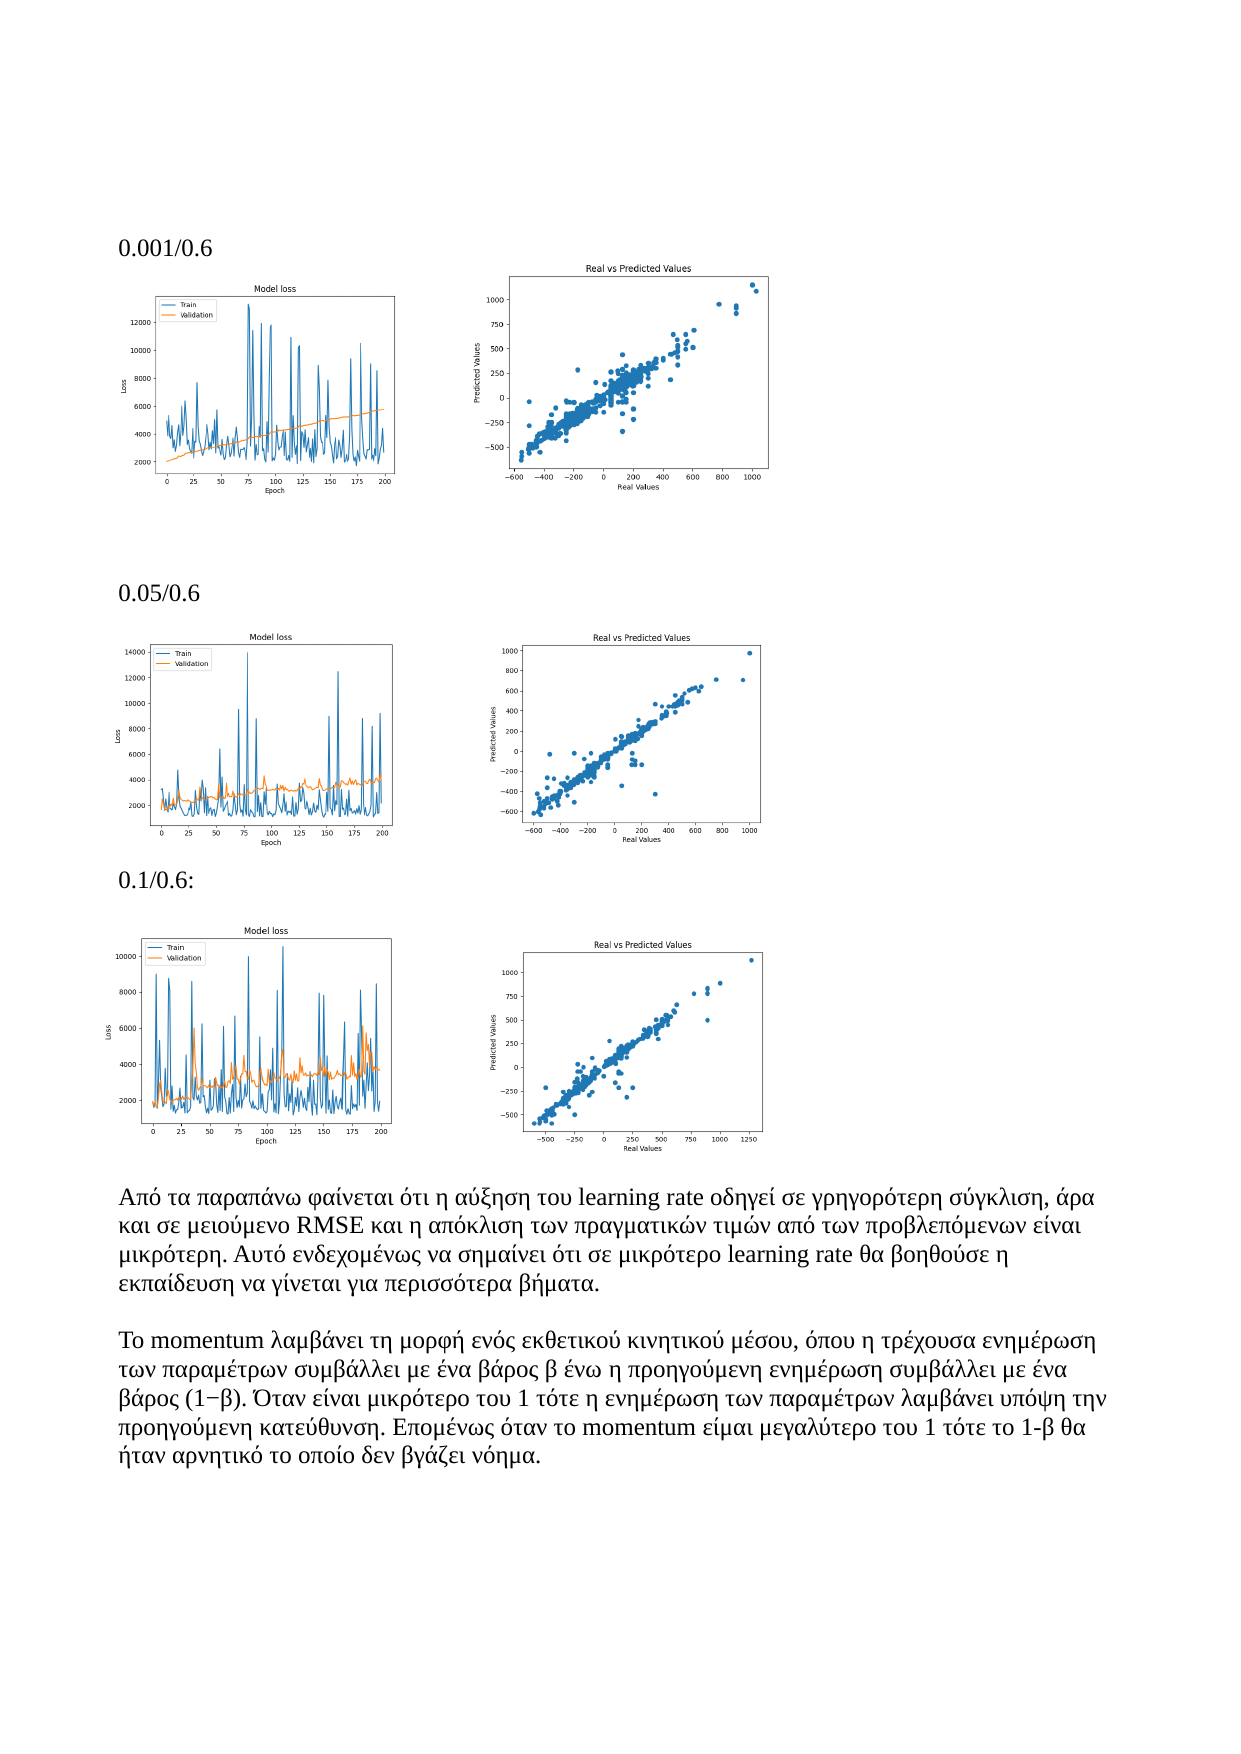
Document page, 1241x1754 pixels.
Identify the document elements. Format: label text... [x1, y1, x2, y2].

picture [467, 246, 801, 496]
picture [117, 268, 424, 499]
picture [101, 909, 423, 1150]
text 0.05/0.6 [118, 578, 1122, 607]
picture [111, 616, 423, 851]
picture [484, 924, 793, 1157]
text Το momentum λαμβάνει τη μορφή ενός εκθετικού κινητικού μέσου, όπου η τρέχουσα ενημέρωση των παραμέτρων συμβάλλει με ένα βάρος β ένω η προηγούμενη ενημέρωση συμβάλλει με ένα βάρος (1−β). Όταν είναι μικρότερο του 1 τότε η ενημέρωση των παραμέτρων λαμβάνει υπόψη την προηγούμενη κατεύθυνση. Επομένως όταν το momentum είμαι μεγαλύτερο του 1 τότε το 1-β θα ήταν αρνητικό το οποίο δεν βγάζει νόημα. [118, 1326, 1122, 1469]
text 0.1/0.6: [118, 779, 1122, 894]
text Από τα παραπάνω φαίνεται ότι η αύξηση του learning rate οδηγεί σε γρηγορότερη σύγκλιση, άρα και σε μειούμενο RMSE και η απόκλιση των πραγματικών τιμών από των προβλεπόμενων είναι μικρότερη. Αυτό ενδεχομένως να σημαίνει ότι σε μικρότερο learning rate θα βοηθούσε η εκπαίδευση να γίνεται για περισσότερα βήματα. [118, 1182, 1122, 1297]
text 0.001/0.6 [118, 233, 1122, 262]
picture [484, 617, 791, 848]
